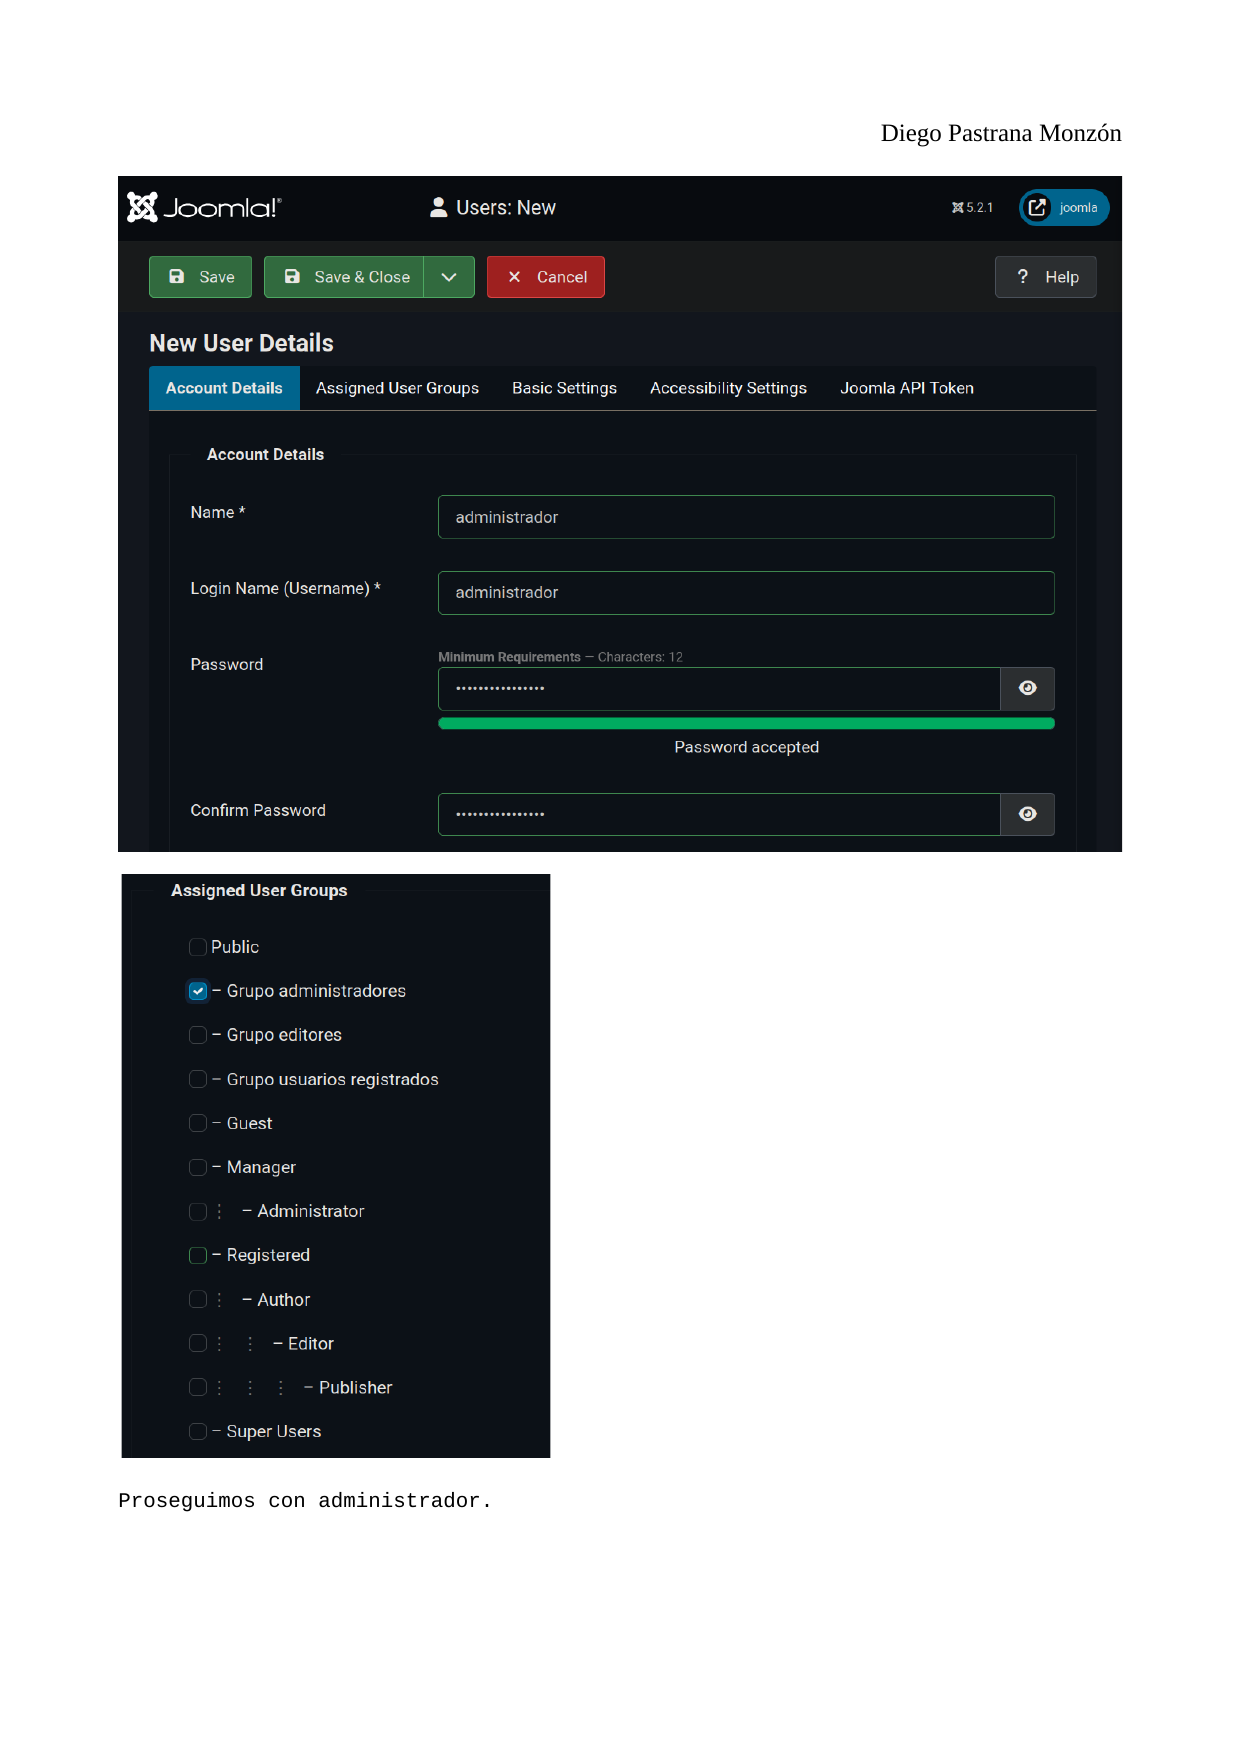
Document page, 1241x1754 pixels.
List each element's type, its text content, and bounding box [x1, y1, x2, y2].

text Proseguimos con administrador. [118, 1489, 1122, 1513]
picture [118, 176, 1123, 852]
picture [121, 874, 551, 1458]
